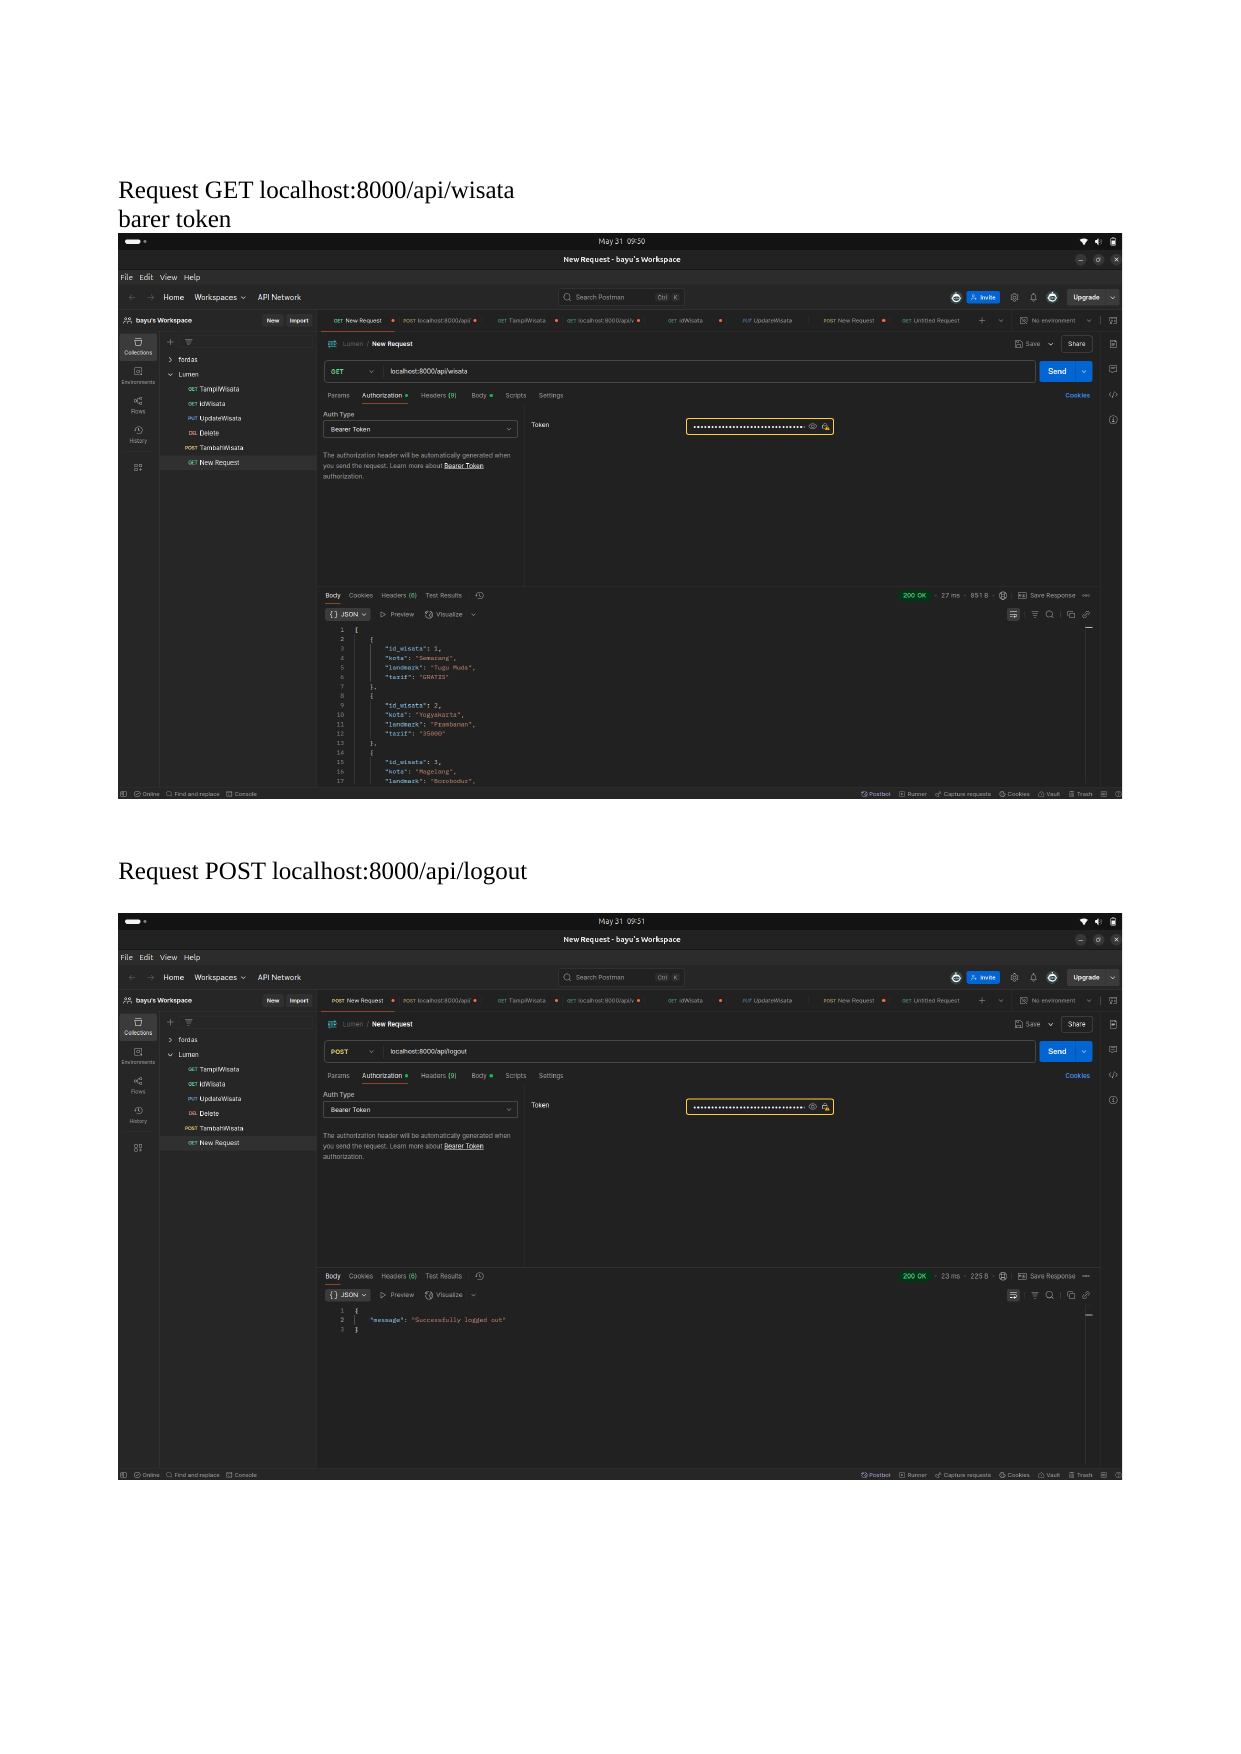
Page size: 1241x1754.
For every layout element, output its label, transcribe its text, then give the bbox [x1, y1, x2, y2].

text Request GET localhost:8000/api/wisata [118, 176, 1122, 204]
picture [118, 913, 1123, 1480]
picture [118, 233, 1123, 799]
text barer token [118, 204, 1122, 233]
text Request POST localhost:8000/api/logout [118, 856, 1122, 885]
